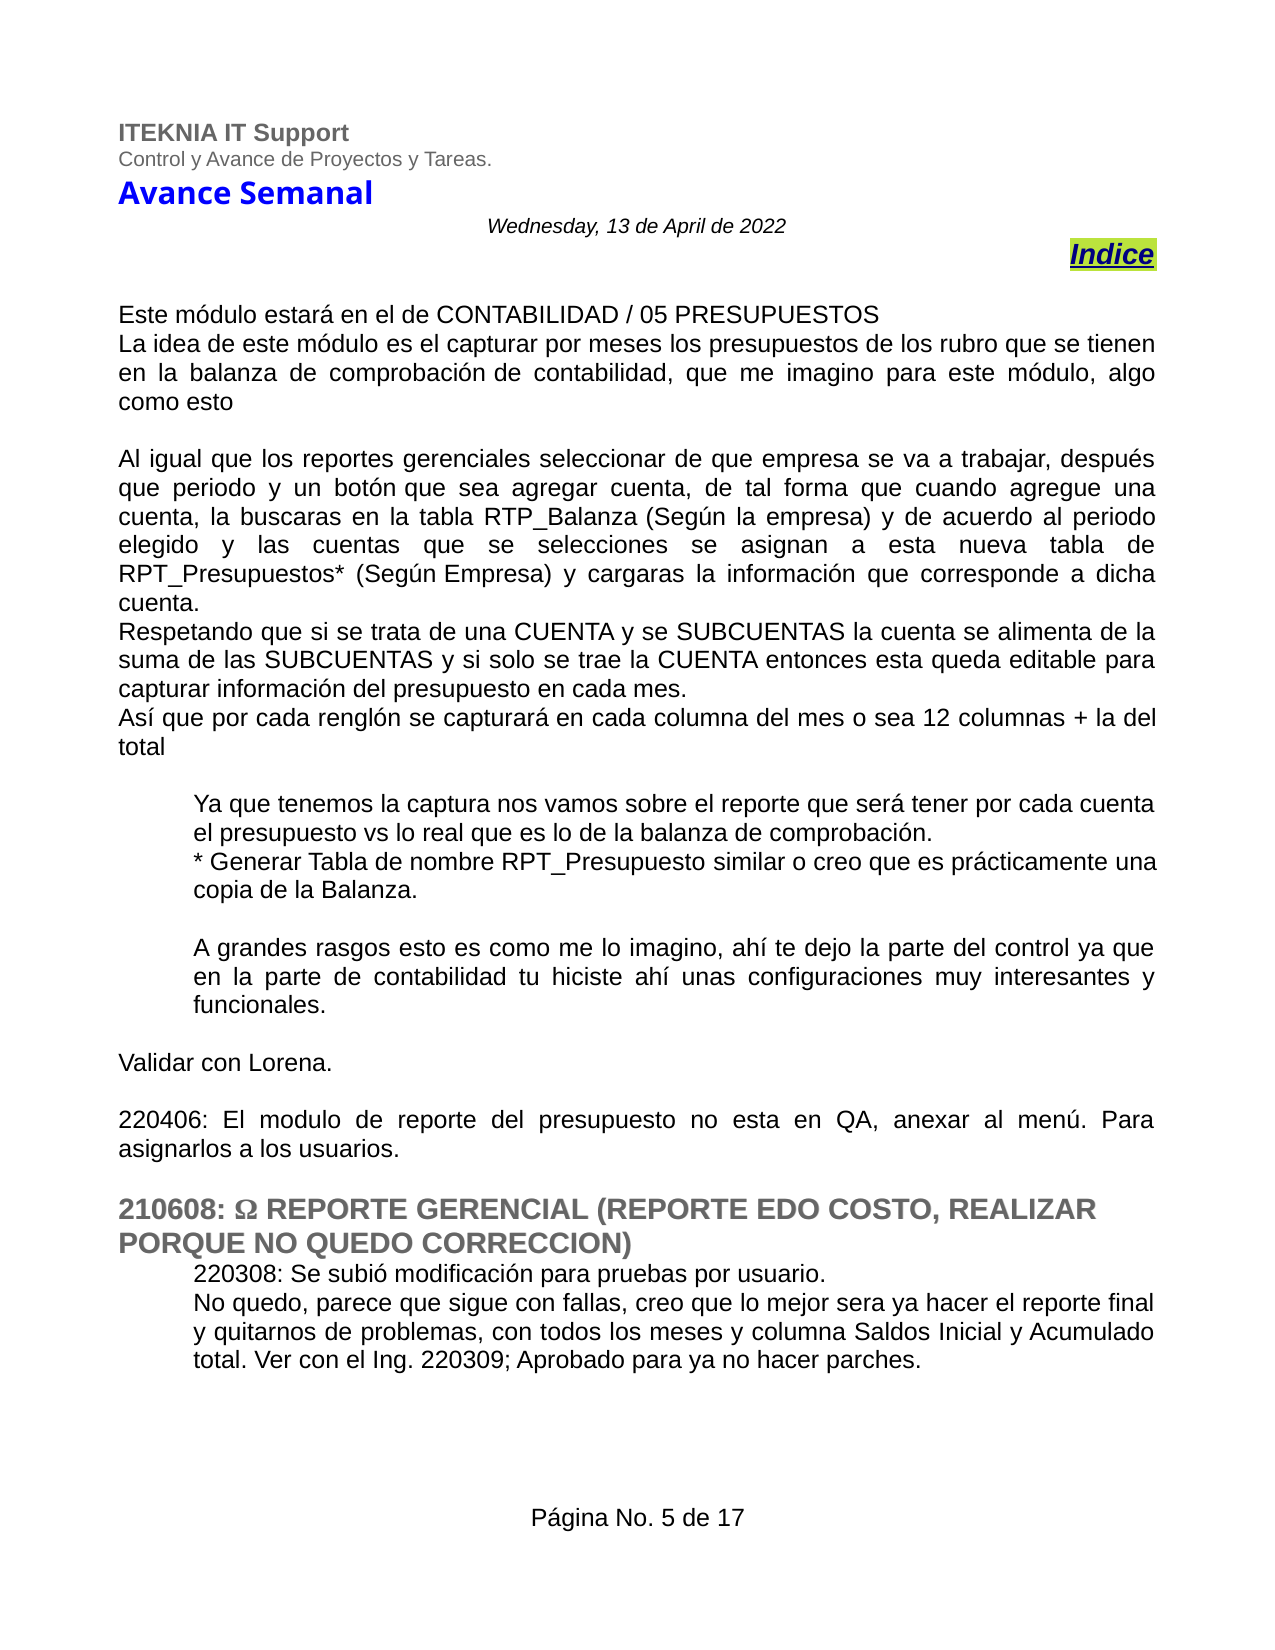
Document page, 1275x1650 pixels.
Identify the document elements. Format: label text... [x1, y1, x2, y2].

text Este módulo estará en el de CONTABILIDAD / 05 PRESUPUESTOS [118, 300, 1157, 329]
text No quedo, parece que sigue con fallas, creo que lo mejor sera ya hacer el reporte final y quitarnos de problemas, con todos los meses y columna Saldos Inicial y Acumulado total. Ver con el Ing. 220309; Aprobado para ya no hacer parches. [193, 1288, 1157, 1374]
text Al igual que los reportes gerenciales seleccionar de que empresa se va a trabajar, después que periodo y un botón que sea agregar cuenta, de tal forma que cuando agregue una cuenta, la buscaras en la tabla RTP_Balanza (Según la empresa) y de acuerdo al periodo elegido y las cuentas que se selecciones se asignan a esta nueva tabla de RPT_Presupuestos* (Según Empresa) y cargaras la información que corresponde a dicha cuenta. [118, 444, 1157, 617]
text Así que por cada renglón se capturará en cada columna del mes o sea 12 columnas + la del total [118, 703, 1157, 760]
text Ya que tenemos la captura nos vamos sobre el reporte que será tener por cada cuenta el presupuesto vs lo real que es lo de la balanza de comprobación. [193, 789, 1157, 847]
text Validar con Lorena. [118, 1048, 1157, 1077]
text 220308: Se subió modificación para pruebas por usuario. [193, 1259, 1157, 1288]
text * Generar Tabla de nombre RPT_Presupuesto similar o creo que es prácticamente una copia de la Balanza. [193, 847, 1157, 904]
text Respetando que si se trata de una CUENTA y se SUBCUENTAS la cuenta se alimenta de la suma de las SUBCUENTAS y si solo se trae la CUENTA entonces esta queda editable para capturar información del presupuesto en cada mes. [118, 617, 1157, 703]
text 220406: El modulo de reporte del presupuesto no esta en QA, anexar al menú. Para asignarlos a los usuarios. [118, 1105, 1157, 1163]
text La idea de este módulo es el capturar por meses los presupuestos de los rubro que se tienen en la balanza de comprobación de contabilidad, que me imagino para este módulo, algo como esto [118, 329, 1157, 415]
text A grandes rasgos esto es como me lo imagino, ahí te dejo la parte del control ya que en la parte de contabilidad tu hiciste ahí unas configuraciones muy interesantes y funcionales. [193, 933, 1157, 1019]
subtitle 210608: Ω REPORTE GERENCIAL (REPORTE EDO COSTO, REALIZAR PORQUE NO QUEDO CORRECCION) [118, 1192, 1157, 1259]
